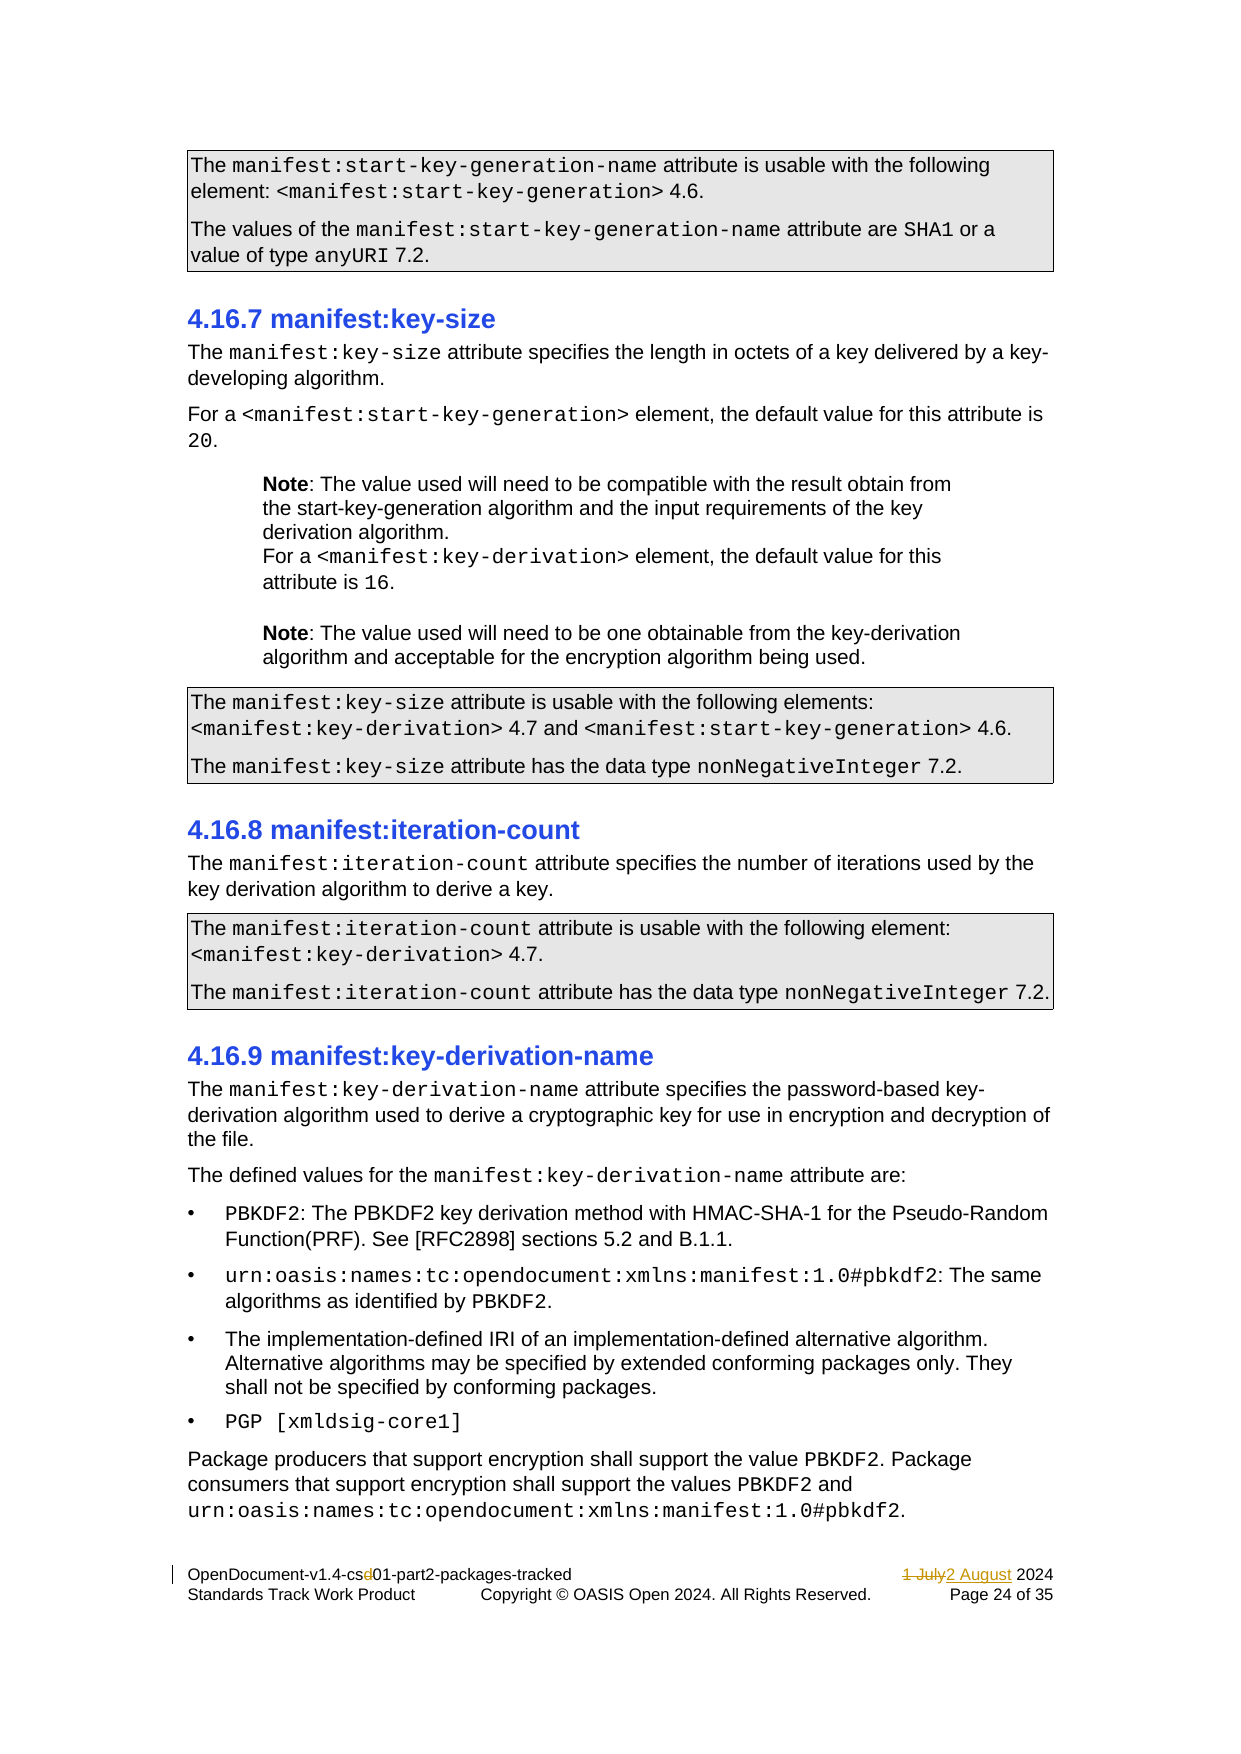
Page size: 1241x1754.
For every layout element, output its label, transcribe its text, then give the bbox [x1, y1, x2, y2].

list The manifest:start-key-generation-name attribute is usable with the following element: <manifest:start-key-generation> 4.6. [188, 151, 1053, 205]
list The manifest:iteration-count attribute is usable with the following element: <manifest:key-derivation> 4.7. [188, 914, 1053, 968]
text Note: The value used will need to be compatible with the result obtain from the start-key-generation algorithm and the input requirements of the key derivation algorithm. For a <manifest:key-derivation> element, the default value for this attribute is 16. [262, 472, 978, 596]
list The implementation-defined IRI of an implementation-defined alternative algorithm. Alternative algorithms may be specified by extended conforming packages only. They shall not be specified by conforming packages. [187, 1327, 1053, 1399]
list PBKDF2: The PBKDF2 key derivation method with HMAC-SHA-1 for the Pseudo-Random Function(PRF). See [RFC2898] sections 5.2 and B.1.1. [187, 1201, 1053, 1251]
text The defined values for the manifest:key-derivation-name attribute are: [187, 1163, 1053, 1189]
subtitle manifest:key-size [187, 303, 1053, 334]
list The manifest:iteration-count attribute has the data type nonNegativeInteger 7.2. [188, 977, 1053, 1009]
text The manifest:iteration-count attribute specifies the number of iterations used by the key derivation algorithm to derive a key. [187, 851, 1053, 901]
subtitle manifest:key-derivation-name [187, 1040, 1053, 1071]
text Package producers that support encryption shall support the value PBKDF2. Package consumers that support encryption shall support the values PBKDF2 and urn:oasis:names:tc:opendocument:xmlns:manifest:1.0#pbkdf2. [187, 1446, 1053, 1524]
subtitle manifest:iteration-count [187, 814, 1053, 845]
text The manifest:key-derivation-name attribute specifies the password-based key-derivation algorithm used to derive a cryptographic key for use in encryption and decryption of the file. [187, 1077, 1053, 1151]
list The manifest:key-size attribute is usable with the following elements: <manifest:key-derivation> 4.7 and <manifest:start-key-generation> 4.6. [188, 688, 1053, 742]
list urn:oasis:names:tc:opendocument:xmlns:manifest:1.0#pbkdf2: The same algorithms as identified by PBKDF2. [187, 1263, 1053, 1314]
text The manifest:key-size attribute specifies the length in octets of a key delivered by a key-developing algorithm. [187, 340, 1053, 390]
text Note: The value used will need to be one obtainable from the key-derivation algorithm and acceptable for the encryption algorithm being used. [262, 621, 978, 668]
list The manifest:key-size attribute has the data type nonNegativeInteger 7.2. [188, 751, 1053, 783]
list The values of the manifest:start-key-generation-name attribute are SHA1 or a value of type anyURI 7.2. [188, 214, 1053, 271]
list PGP [xmldsig-core1] [187, 1411, 1053, 1434]
text For a <manifest:start-key-generation> element, the default value for this attribute is 20. [187, 402, 1053, 453]
